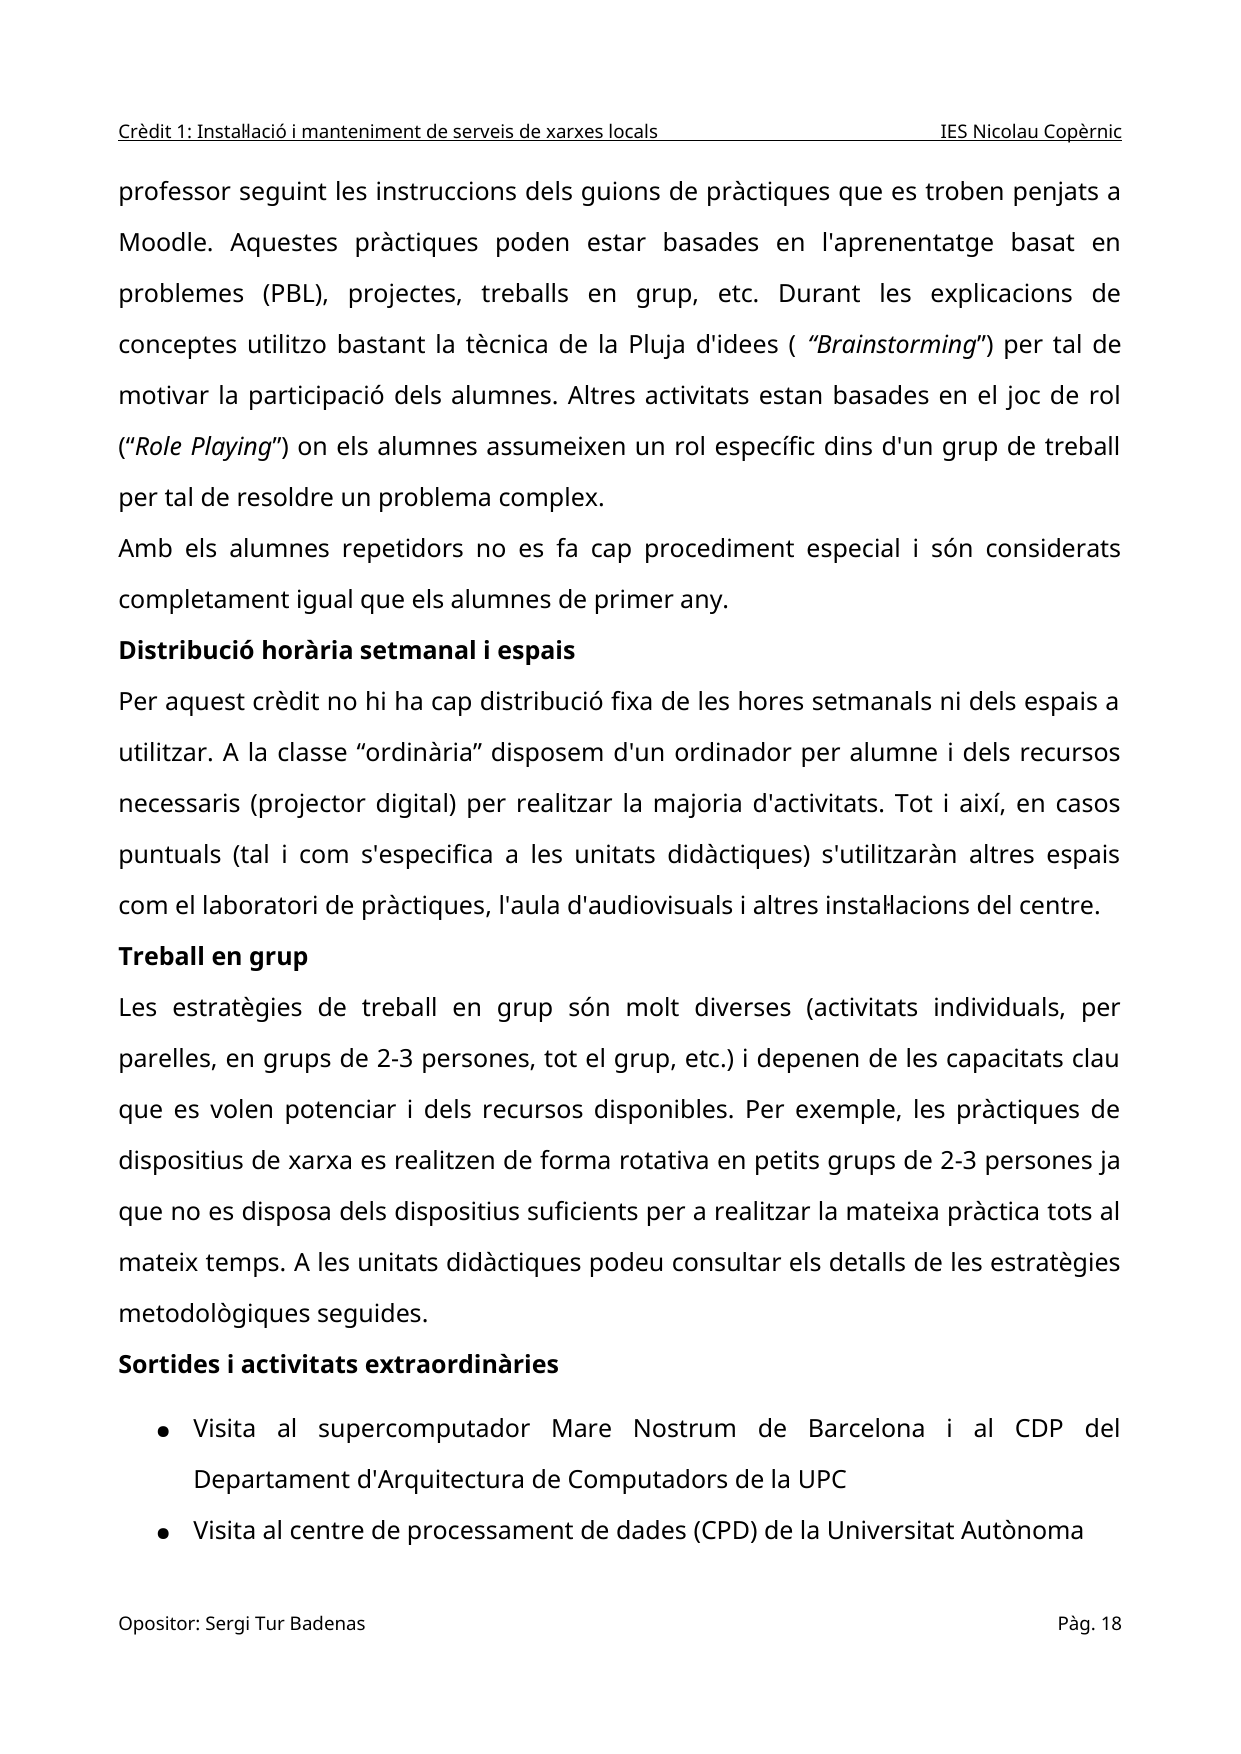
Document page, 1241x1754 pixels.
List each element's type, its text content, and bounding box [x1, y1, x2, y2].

text Les estratègies de treball en grup són molt diverses (activitats individuals, per parelles, en grups de 2-3 persones, tot el grup, etc.) i depenen de les capacitats clau que es volen potenciar i dels recursos disponibles. Per exemple, les pràctiques de dispositius de xarxa es realitzen de forma rotativa en petits grups de 2-3 persones ja que no es disposa dels dispositius suficients per a realitzar la mateixa pràctica tots al mateix temps. A les unitats didàctiques podeu consultar els detalls de les estratègies metodològiques seguides. [118, 990, 1122, 1330]
list Visita al supercomputador Mare Nostrum de Barcelona i al CDP del Departament d'Arquitectura de Computadors de la UPC [156, 1411, 1122, 1496]
text Distribució horària setmanal i espais [118, 632, 1122, 667]
text Sortides i activitats extraordinàries [118, 1347, 1122, 1381]
text professor seguint les instruccions dels guions de pràctiques que es troben penjats a Moodle. Aquestes pràctiques poden estar basades en l'aprenentatge basat en problemes (PBL), projectes, treballs en grup, etc. Durant les explicacions de conceptes utilitzo bastant la tècnica de la Pluja d'idees ( “Brainstorming”) per tal de motivar la participació dels alumnes. Altres activitats estan basades en el joc de rol (“Role Playing”) on els alumnes assumeixen un rol específic dins d'un grup de treball per tal de resoldre un problema complex. [118, 173, 1122, 513]
text Treball en grup [118, 939, 1122, 973]
text Amb els alumnes repetidors no es fa cap procediment especial i són considerats completament igual que els alumnes de primer any. [118, 530, 1122, 616]
text Per aquest crèdit no hi ha cap distribució fixa de les hores setmanals ni dels espais a utilitzar. A la classe “ordinària” disposem d'un ordinador per alumne i dels recursos necessaris (projector digital) per realitzar la majoria d'activitats. Tot i així, en casos puntuals (tal i com s'especifica a les unitats didàctiques) s'utilitzaràn altres espais com el laboratori de pràctiques, l'aula d'audiovisuals i altres instal·lacions del centre. [118, 683, 1122, 922]
list Visita al centre de processament de dades (CPD) de la Universitat Autònoma [156, 1513, 1122, 1547]
